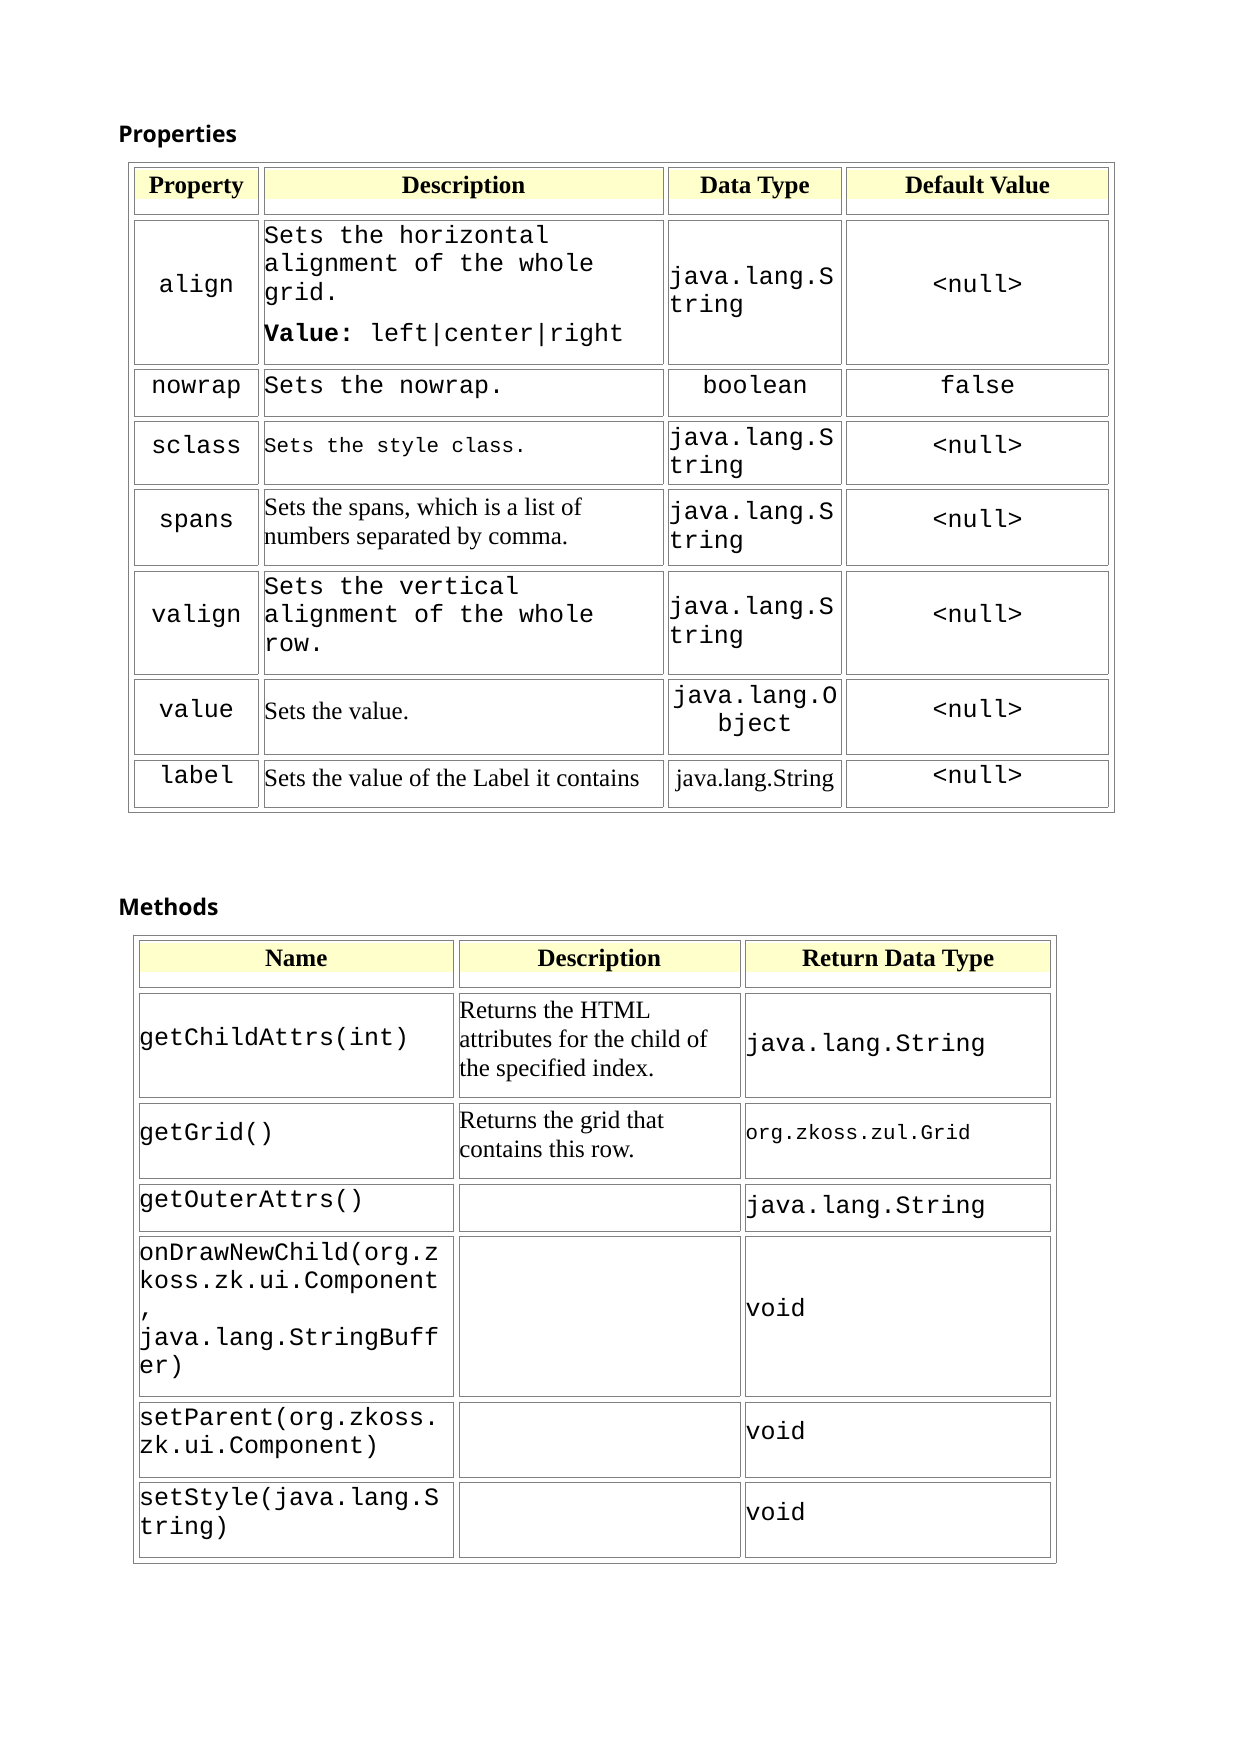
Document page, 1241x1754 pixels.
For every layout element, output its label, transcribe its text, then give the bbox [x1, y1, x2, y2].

table_cell [460, 1237, 740, 1396]
table_header Return Data Type [743, 936, 1053, 987]
table_cell <null> [844, 214, 1111, 364]
table_cell java.lang.String [666, 214, 844, 364]
table_cell Sets the vertical alignment of the whole row. [261, 565, 666, 674]
table_cell getGrid() [136, 1097, 456, 1178]
table_header Property [131, 163, 261, 214]
table_cell java.lang.String [666, 754, 844, 807]
table_cell Sets the value of the Label it contains [261, 754, 666, 807]
table_cell Returns the grid that contains this row. [456, 1097, 742, 1178]
table_cell org.zkoss.zul.Grid [743, 1097, 1053, 1178]
table_cell void [743, 1396, 1053, 1477]
table_cell <null> [844, 565, 1111, 674]
table_cell label [131, 754, 261, 807]
table_cell Sets the spans, which is a list of numbers separated by comma. [261, 484, 666, 565]
table_cell Sets the horizontal alignment of the whole grid. Value: left|center|right [261, 214, 666, 364]
table_header Description [456, 936, 742, 987]
table_cell onDrawNewChild(org.zkoss.zk.ui.Component, java.lang.StringBuffer) [136, 1231, 456, 1396]
table_cell value [131, 674, 261, 754]
table_header Description [261, 163, 666, 214]
table_cell getOuterAttrs() [136, 1178, 456, 1231]
table_header Data Type [666, 163, 844, 214]
table_cell [456, 1396, 742, 1477]
table_cell [460, 1185, 740, 1231]
table_cell java.lang.String [666, 565, 844, 674]
table_cell <null> [844, 416, 1111, 484]
table_cell sclass [131, 416, 261, 484]
subtitle Methods [118, 891, 1122, 922]
table_cell java.lang.String [666, 416, 844, 484]
table_cell Sets the style class. [261, 416, 666, 484]
table_cell <null> [844, 484, 1111, 565]
table_cell Sets the nowrap. [261, 364, 666, 416]
table_cell Sets the value. [261, 674, 666, 754]
table_cell [460, 1483, 740, 1557]
table_cell void [743, 1231, 1053, 1396]
table_cell nowrap [131, 364, 261, 416]
table_cell java.lang.String [743, 987, 1053, 1097]
table_cell java.lang.String [743, 1178, 1053, 1231]
table_cell java.lang.Object [666, 674, 844, 754]
table_cell align [131, 214, 261, 364]
table_cell [460, 1403, 740, 1477]
table_cell false [844, 364, 1111, 416]
table_header Name [136, 936, 456, 987]
table_cell [456, 1231, 742, 1396]
table_cell <null> [844, 754, 1111, 807]
table_cell valign [131, 565, 261, 674]
table_cell setParent(org.zkoss.zk.ui.Component) [136, 1396, 456, 1477]
table_cell void [743, 1477, 1053, 1557]
table_cell <null> [844, 674, 1111, 754]
table_cell [456, 1477, 742, 1557]
table_cell [456, 1178, 742, 1231]
table_header Default Value [844, 163, 1111, 214]
table_cell boolean [666, 364, 844, 416]
table_cell setStyle(java.lang.String) [136, 1477, 456, 1557]
table_cell java.lang.String [666, 484, 844, 565]
subtitle Properties [118, 118, 1122, 149]
table_cell spans [131, 484, 261, 565]
table_cell Returns the HTML attributes for the child of the specified index. [456, 987, 742, 1097]
table_cell getChildAttrs(int) [136, 987, 456, 1097]
